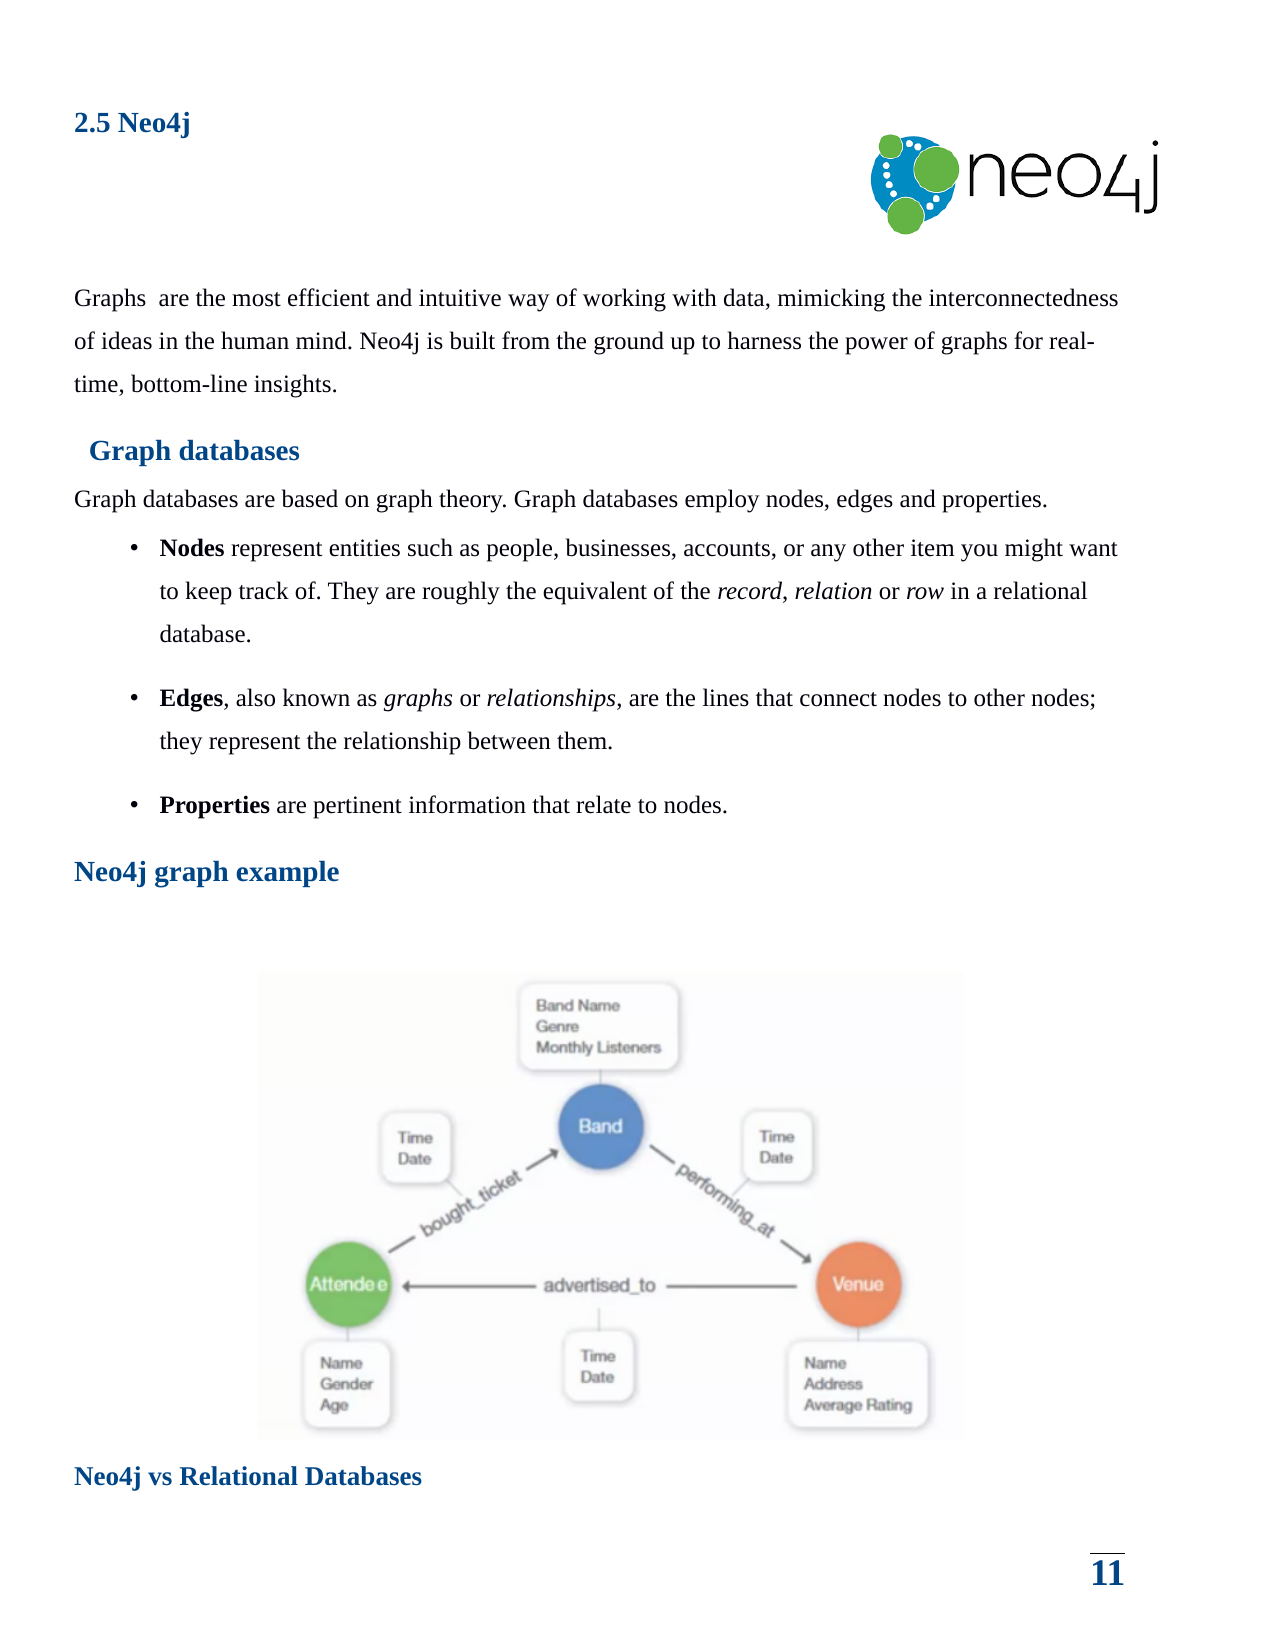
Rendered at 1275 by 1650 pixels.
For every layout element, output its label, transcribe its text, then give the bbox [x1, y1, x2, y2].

subtitle Neo4j graph example [74, 854, 1125, 887]
list Edges, also known as graphs or relationships, are the lines that connect nodes to other nodes; they represent the relationship between them. [130, 683, 1125, 755]
subtitle Neo4j vs Relational Databases [74, 1461, 1125, 1492]
list Properties are pertinent information that relate to nodes. [130, 790, 1125, 819]
list Nodes represent entities such as people, businesses, accounts, or any other item you might want to keep track of. They are roughly the equivalent of the record, relation or row in a relational database. [130, 533, 1125, 648]
text Graph databases are based on graph theory. Graph databases employ nodes, edges and properties. [74, 484, 1125, 512]
picture [861, 122, 1169, 246]
subtitle Graph databases [86, 433, 1125, 467]
text Graphs are the most efficient and intuitive way of working with data, mimicking the interconnectedness of ideas in the human mind. Neo4j is built from the ground up to harness the power of graphs for real-time, bottom-line insights. [74, 283, 1125, 398]
picture [257, 972, 964, 1440]
subtitle 2.5 Neo4j [74, 105, 1125, 138]
